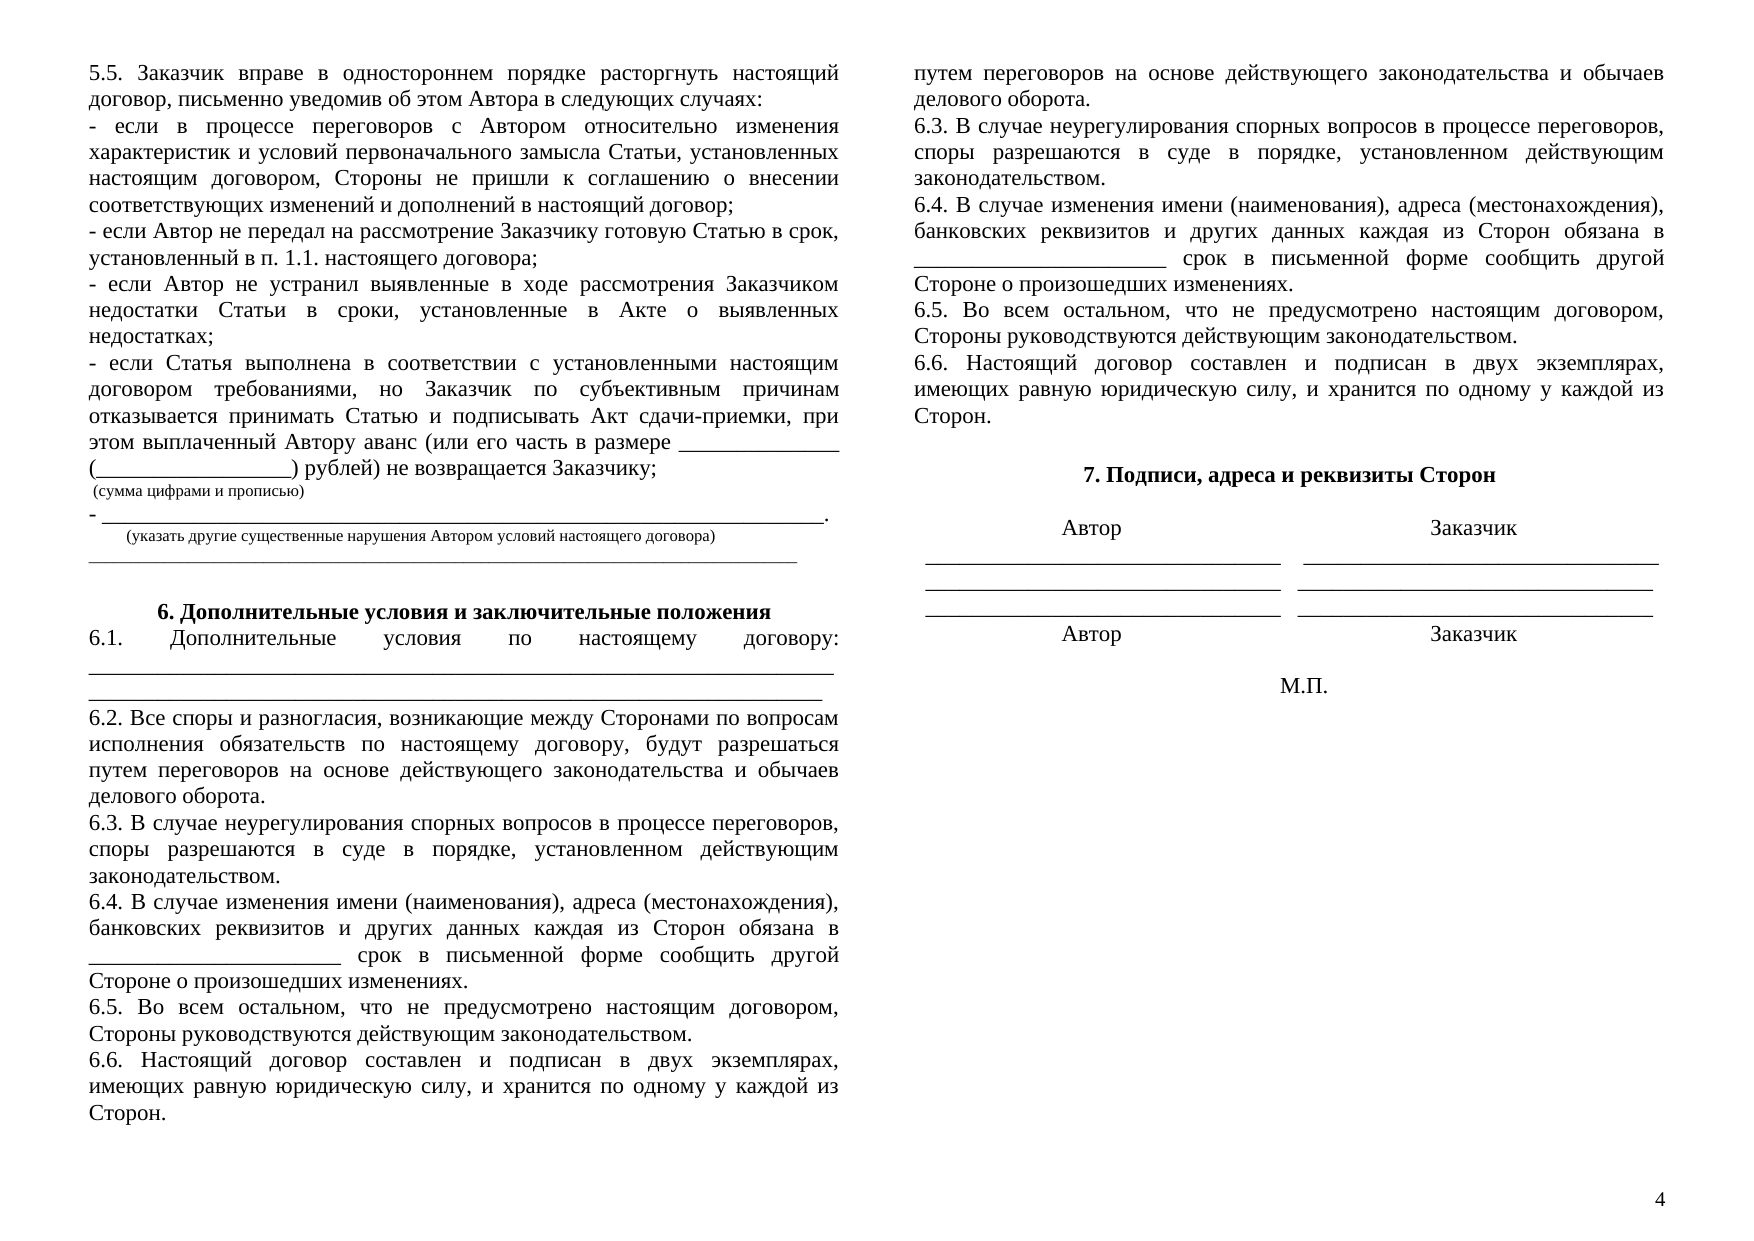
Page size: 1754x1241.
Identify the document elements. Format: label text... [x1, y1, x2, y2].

text _______________________________ _______________________________ [914, 593, 1665, 620]
text _______________________________ _______________________________ [914, 541, 1665, 567]
subtitle 6. Дополнительные условия и заключительные положения [89, 598, 840, 624]
text 5.5. Заказчик вправе в одностороннем порядке расторгнуть настоящий договор, письменно уведомив об этом Автора в следующих случаях: [89, 59, 840, 112]
text _______________________________ _______________________________ [914, 567, 1665, 593]
text путем переговоров на основе действующего законодательства и обычаев делового оборота. [89, 756, 840, 809]
text 6.4. В случае изменения имени (наименования), адреса (местонахождения), банковских реквизитов и других данных каждая из Сторон обязана в ______________________ срок в письменной форме сообщить другой Стороне о произошедших изменениях. [914, 191, 1665, 296]
text ‑ если в процессе переговоров с Автором относительно изменения характеристик и условий первоначального замысла Статьи, установленных настоящим договором, Стороны не пришли к соглашению о внесении соответствующих изменений и дополнений в настоящий договор; [89, 112, 840, 217]
text 6.5. Во всем остальном, что не предусмотрено настоящим договором, Стороны руководствуются действующим законодательством. [914, 296, 1665, 349]
text ‑ если Автор не передал на рассмотрение Заказчику готовую Статью в срок, установленный в п. 1.1. настоящего договора; [89, 217, 840, 270]
text _____________________________________________________________________________________ [89, 545, 840, 564]
text 6.6. Настоящий договор составлен и подписан в двух экземплярах, имеющих равную юридическую силу, и хранится по одному у каждой из Сторон. [89, 1046, 840, 1125]
text ‑ если Статья выполнена в соответствии с установленными настоящим договором требованиями, но Заказчик по субъективным причинам отказывается принимать Статью и подписывать Акт сдачи-приемки, при этом выплаченный Автору аванс (или его часть в размере ______________ (_________________) рублей) не возвращается Заказчику; [89, 349, 840, 481]
text 6.3. В случае неурегулирования спорных вопросов в процессе переговоров, споры разрешаются в суде в порядке, установленном действующим законодательством. [914, 112, 1665, 191]
text путем переговоров на основе действующего законодательства и обычаев делового оборота. [914, 59, 1665, 112]
text Автор Заказчик [914, 620, 1665, 646]
text ________________________________________________________________ [89, 677, 840, 703]
text Автор Заказчик [914, 514, 1665, 541]
text (указать другие существенные нарушения Автором условий настоящего договора) [89, 526, 840, 545]
text 6.2. Все споры и разногласия, возникающие между Сторонами по вопросам исполнения обязательств по настоящему договору, будут разрешаться [89, 703, 840, 756]
text ‑ _______________________________________________________________. [89, 500, 840, 526]
text (сумма цифрами и прописью) [89, 481, 840, 500]
text 6.6. Настоящий договор составлен и подписан в двух экземплярах, имеющих равную юридическую силу, и хранится по одному у каждой из Сторон. [914, 349, 1665, 428]
text 6.1. Дополнительные условия по настоящему договору: _________________________________________________________________ [89, 624, 840, 677]
text 6.5. Во всем остальном, что не предусмотрено настоящим договором, Стороны руководствуются действующим законодательством. [89, 993, 840, 1046]
text 6.3. В случае неурегулирования спорных вопросов в процессе переговоров, споры разрешаются в суде в порядке, установленном действующим законодательством. [89, 809, 840, 888]
subtitle М.П. [914, 672, 1665, 699]
subtitle 7. Подписи, адреса и реквизиты Сторон [914, 462, 1665, 488]
text 6.4. В случае изменения имени (наименования), адреса (местонахождения), банковских реквизитов и других данных каждая из Сторон обязана в ______________________ срок в письменной форме сообщить другой Стороне о произошедших изменениях. [89, 888, 840, 993]
text ‑ если Автор не устранил выявленные в ходе рассмотрения Заказчиком недостатки Статьи в сроки, установленные в Акте о выявленных недостатках; [89, 270, 840, 349]
